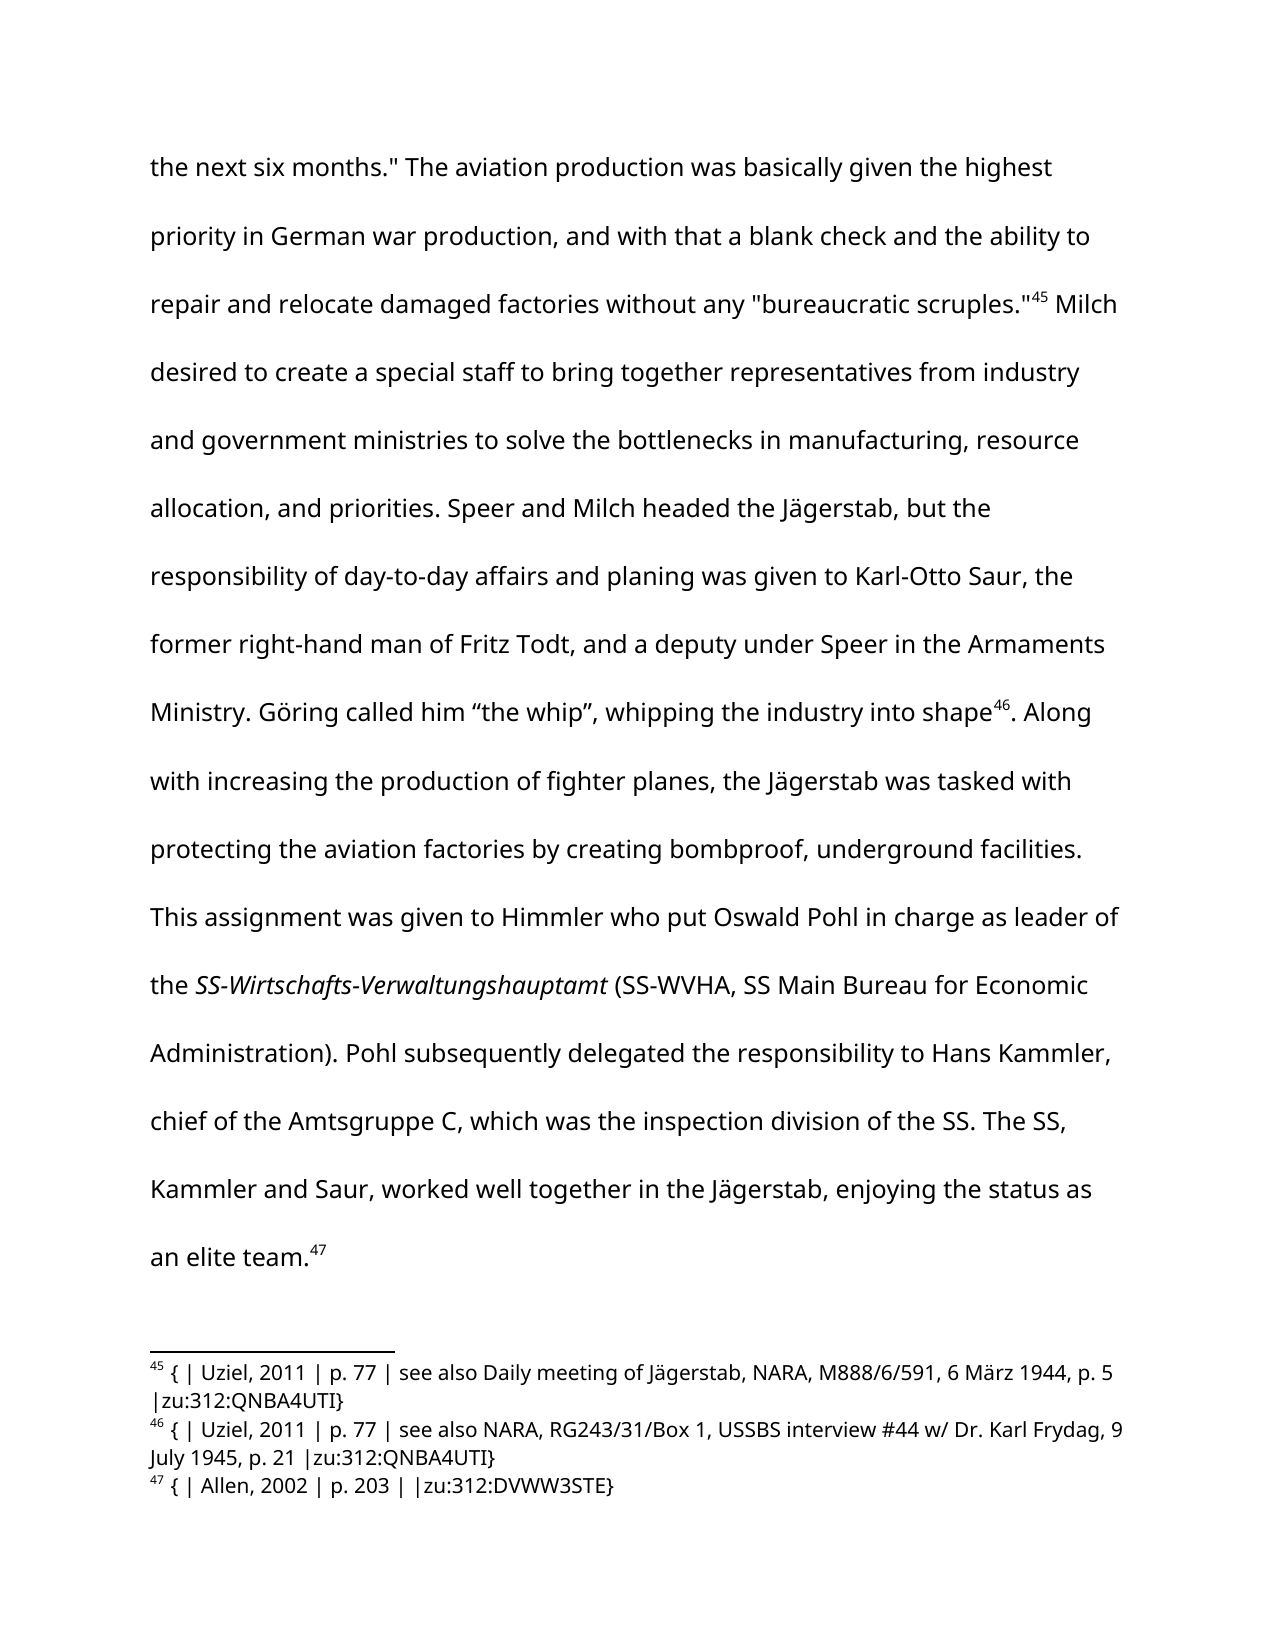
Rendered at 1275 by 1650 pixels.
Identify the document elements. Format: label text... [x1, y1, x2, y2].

text the next six months." The aviation production was basically given the highest priority in German war production, and with that a blank check and the ability to repair and relocate damaged factories without any "bureaucratic scruples." Milch desired to create a special staff to bring together representatives from industry and government ministries to solve the bottlenecks in manufacturing, resource allocation, and priorities. Speer and Milch headed the Jägerstab, but the responsibility of day-to-day affairs and planing was given to Karl-Otto Saur, the former right-hand man of Fritz Todt, and a deputy under Speer in the Armaments Ministry. Göring called him “the whip”, whipping the industry into shape. Along with increasing the production of fighter planes, the Jägerstab was tasked with protecting the aviation factories by creating bombproof, underground facilities. This assignment was given to Himmler who put Oswald Pohl in charge as leader of the SS-Wirtschafts-Verwaltungshauptamt (SS-WVHA, SS Main Bureau for Economic Administration). Pohl subsequently delegated the responsibility to Hans Kammler, chief of the Amtsgruppe C, which was the inspection division of the SS. The SS, Kammler and Saur, worked well together in the Jägerstab, enjoying the status as an elite team. [150, 150, 1125, 1274]
text { | Uziel, 2011 | p. 77 | see also Daily meeting of Jägerstab, NARA, M888/6/591, 6 März 1944, p. 5 |zu:312:QNBA4UTI} [150, 1358, 1125, 1415]
text { | Uziel, 2011 | p. 77 | see also NARA, RG243/31/Box 1, USSBS interview #44 w/ Dr. Karl Frydag, 9 July 1945, p. 21 |zu:312:QNBA4UTI} [150, 1415, 1125, 1472]
text { | Allen, 2002 | p. 203 | |zu:312:DVWW3STE} [150, 1472, 1125, 1500]
